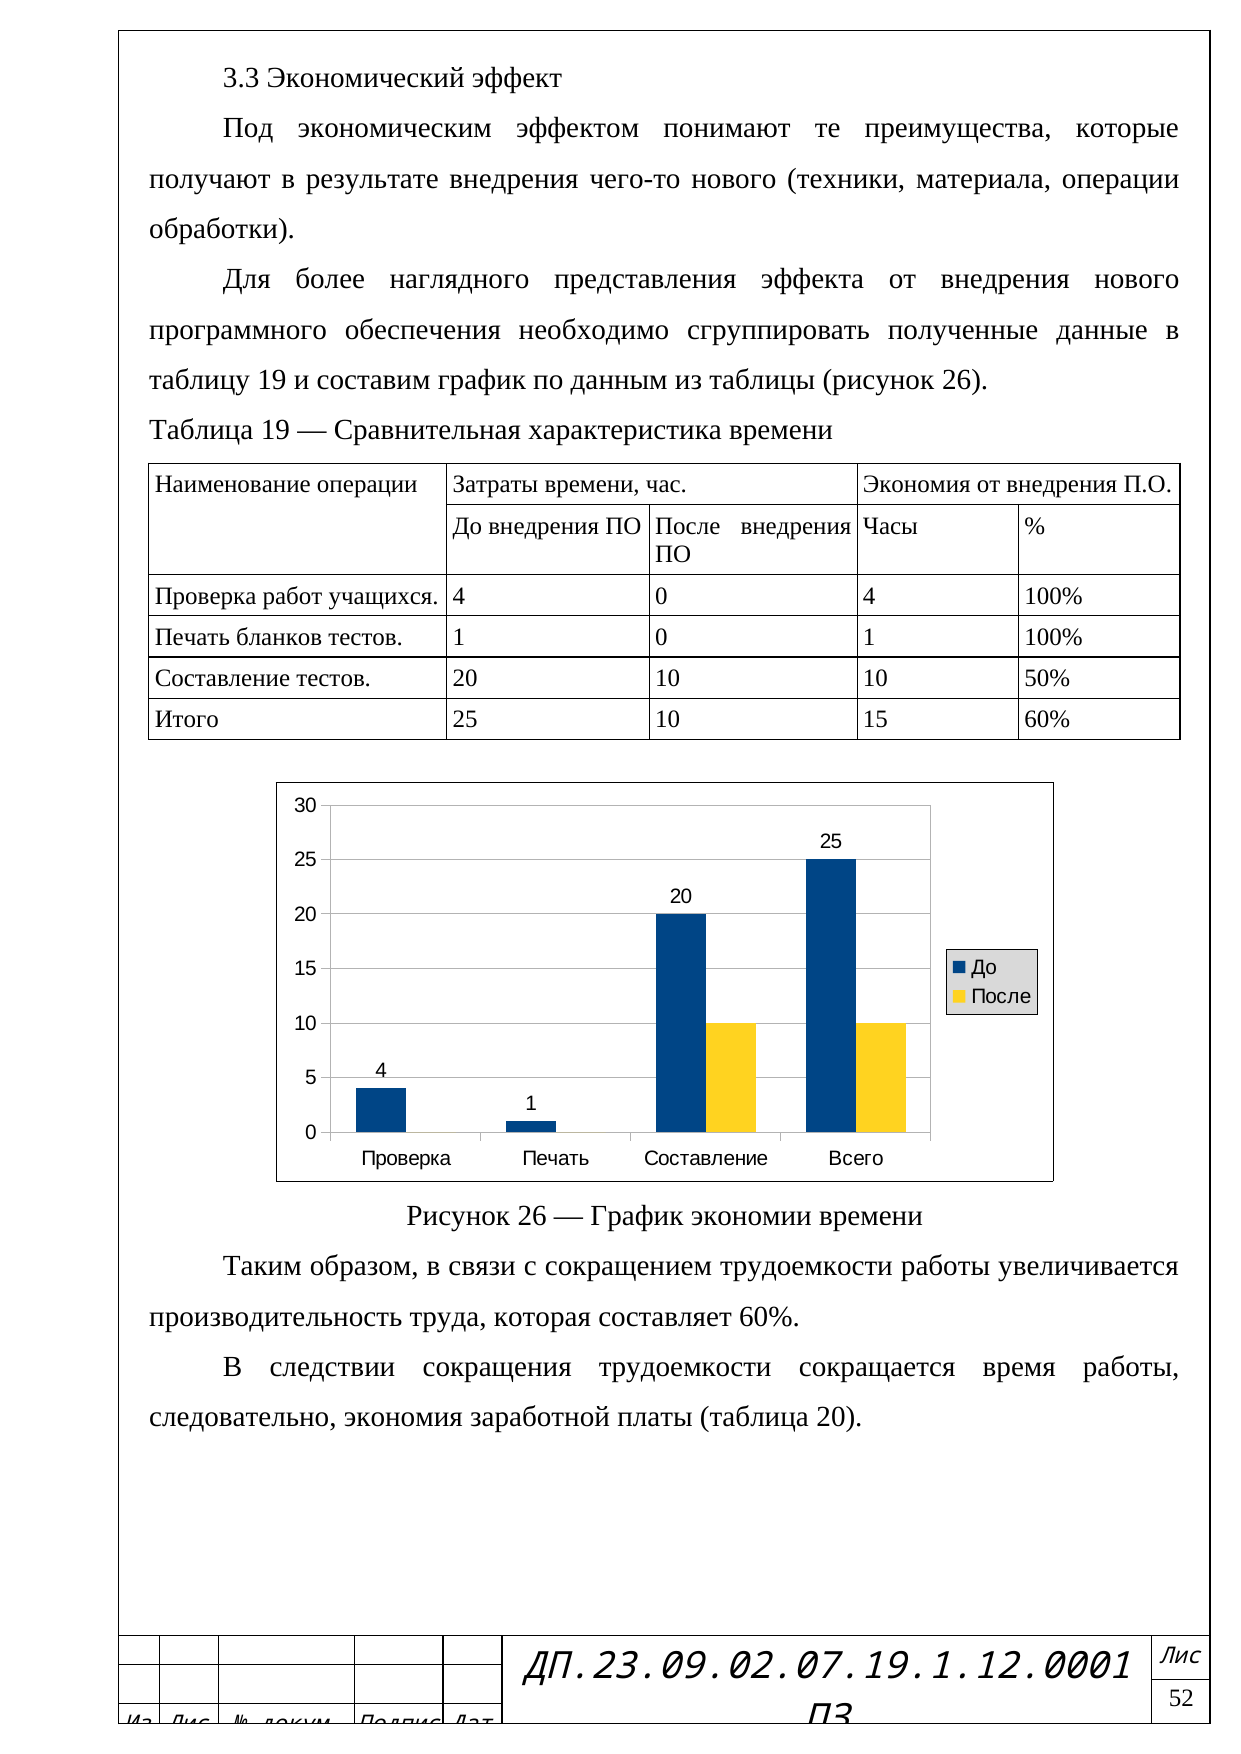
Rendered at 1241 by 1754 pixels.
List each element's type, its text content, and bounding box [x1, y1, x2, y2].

subtitle 3.3 Экономический эффект [149, 60, 1180, 94]
table_cell Итого [149, 699, 446, 739]
table_cell 0 [650, 616, 857, 656]
text Для более наглядного представления эффекта от внедрения нового программного обеспечения необходимо сгруппировать полученные данные в таблицу 19 и составим график по данным из таблицы (рисунок 26). [149, 261, 1180, 396]
table_cell 100% [1019, 616, 1179, 656]
table_cell Составление тестов. [149, 658, 446, 698]
table_cell 4 [858, 575, 1018, 615]
text Таким образом, в связи с сокращением трудоемкости работы увеличивается производительность труда, которая составляет 60%. [149, 790, 1180, 1332]
table_cell Проверка работ учащихся. [149, 575, 446, 615]
table_cell 100% [1019, 575, 1179, 615]
table_cell 10 [650, 658, 857, 698]
table_cell До внедрения ПО [447, 505, 649, 574]
table_cell Часы [858, 505, 1018, 574]
text Рисунок 26 — График экономии времени [277, 783, 1053, 1181]
table_cell 10 [858, 658, 1018, 698]
table_cell 50% [1019, 658, 1179, 698]
table_cell 1 [858, 616, 1018, 656]
table_cell 60% [1019, 699, 1179, 739]
table_header Затраты времени, час. [447, 464, 857, 504]
table_cell 10 [650, 699, 857, 739]
table_cell После внедрения ПО [650, 505, 857, 574]
table_cell 20 [447, 658, 649, 698]
text В следствии сокращения трудоемкости сокращается время работы, следовательно, экономия заработной платы (таблица 20). [149, 1349, 1180, 1433]
table_header Экономия от внедрения П.О. [858, 464, 1179, 504]
text Рисунок 26 — График экономии времени [276, 1182, 1053, 1232]
table_cell 25 [447, 699, 649, 739]
text Таблица 19 — Сравнительная характеристика времени [149, 412, 1180, 446]
table_cell Печать бланков тестов. [149, 616, 446, 656]
text Под экономическим эффектом понимают те преимущества, которые получают в результате внедрения чего-то нового (техники, материала, операции обработки). [149, 111, 1180, 245]
table_cell 15 [858, 699, 1018, 739]
table_header Наименование операции [149, 464, 446, 574]
table_cell % [1019, 505, 1179, 574]
table_cell 4 [447, 575, 649, 615]
table_cell 0 [650, 575, 857, 615]
table_cell 1 [447, 616, 649, 656]
